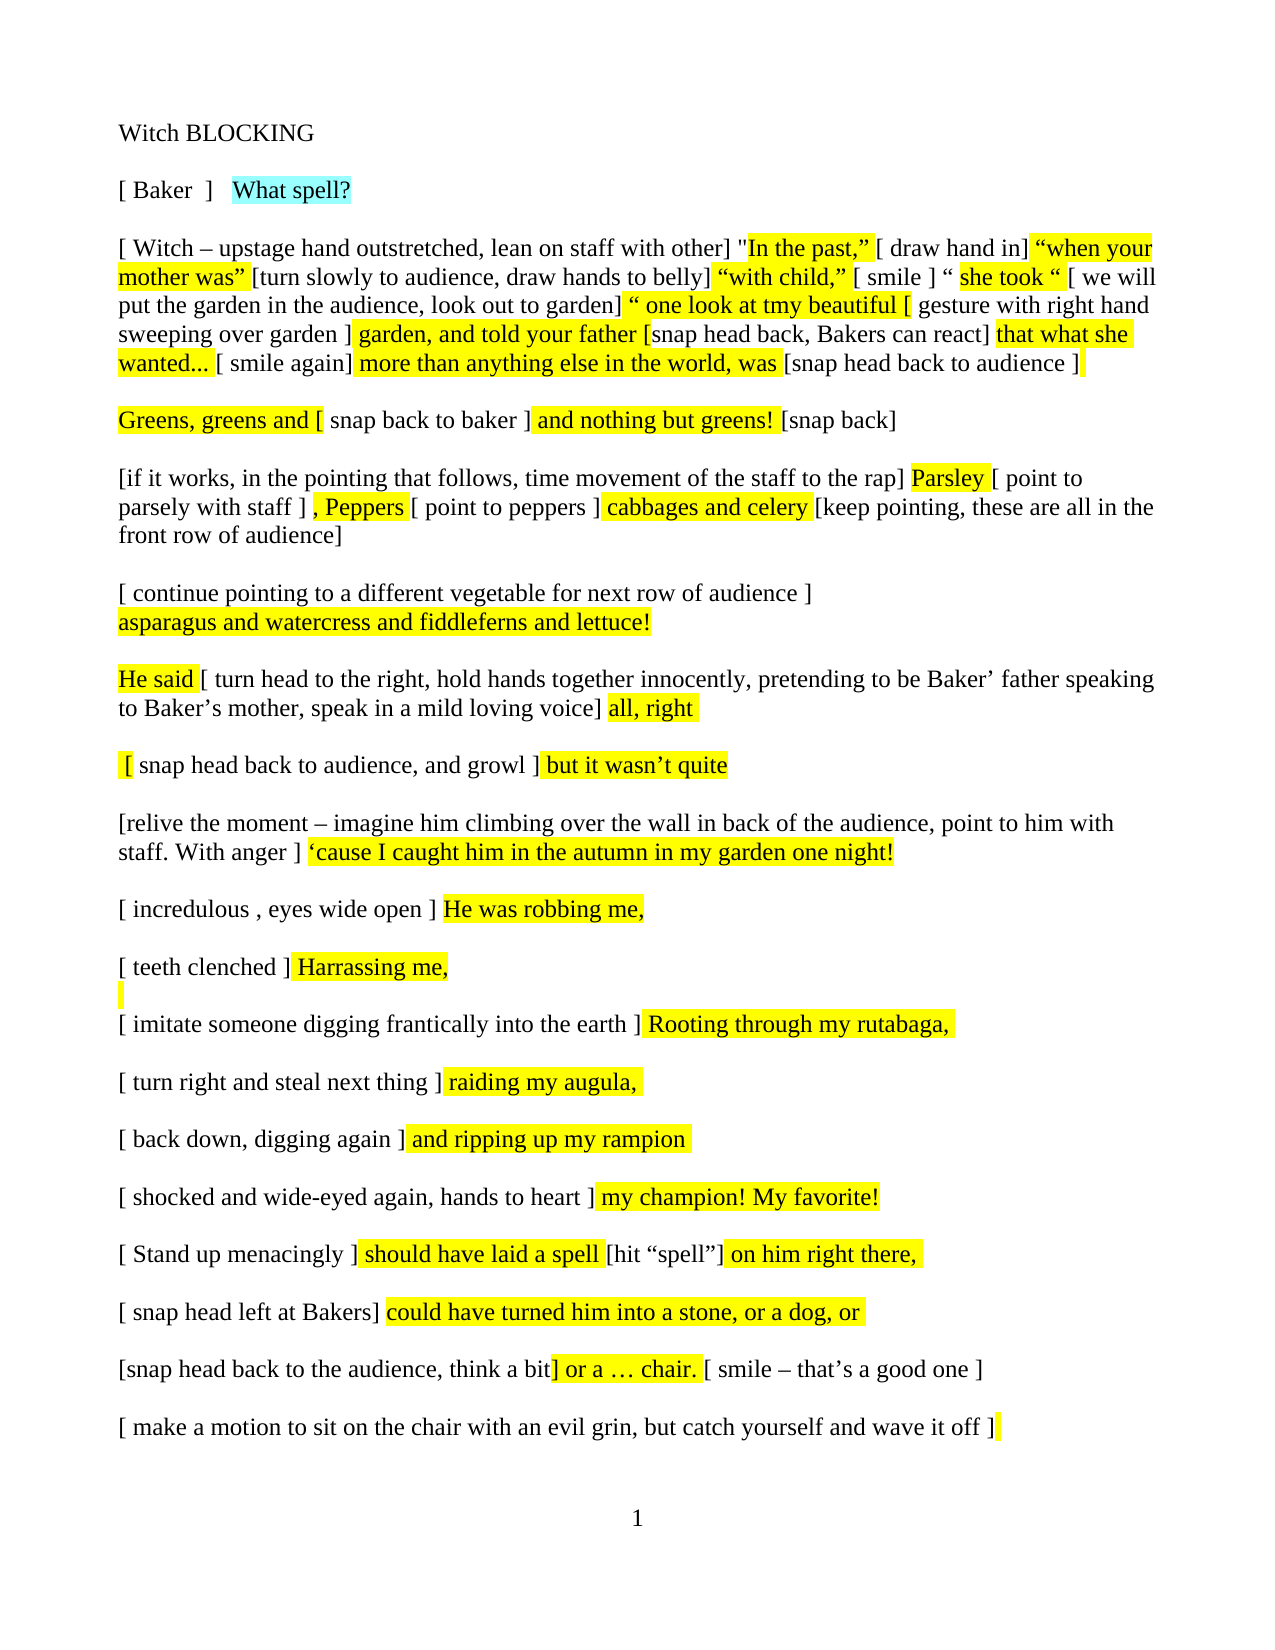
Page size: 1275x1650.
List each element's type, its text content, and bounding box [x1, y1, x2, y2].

text [ Witch – upstage hand outstretched, lean on staff with other] "In the past,” [ draw hand in] “when your mother was” [turn slowly to audience, draw hands to belly] “with child,” [ smile ] “ she took “ [ we will put the garden in the audience, look out to garden] “ one look at tmy beautiful [ gesture with right hand sweeping over garden ] garden, and told your father [snap head back, Bakers can react] that what she wanted... [ smile again] more than anything else in the world, was [snap head back to audience ] [118, 233, 1157, 377]
text [ continue pointing to a different vegetable for next row of audience ] [118, 578, 1157, 607]
text [ Stand up menacingly ] should have laid a spell [hit “spell”] on him right there, [118, 1239, 1157, 1268]
text [if it works, in the pointing that follows, time movement of the staff to the rap] Parsley [ point to parsely with staff ] , Peppers [ point to peppers ] cabbages and celery [keep pointing, these are all in the front row of audience] [118, 463, 1157, 549]
text [ back down, digging again ] and ripping up my rampion [118, 1124, 1157, 1153]
text [snap head back to the audience, think a bit] or a … chair. [ smile – that’s a good one ] [118, 1354, 1157, 1383]
text [ make a motion to sit on the chair with an evil grin, but catch yourself and wave it off ] [118, 1412, 1157, 1441]
text [ teeth clenched ] Harrassing me, [118, 952, 1157, 981]
text [ shocked and wide-eyed again, hands to heart ] my champion! My favorite! [118, 1182, 1157, 1211]
text Greens, greens and [ snap back to baker ] and nothing but greens! [snap back] [118, 406, 1157, 434]
text [ snap head back to audience, and growl ] but it wasn’t quite [118, 751, 1157, 779]
text [ incredulous , eyes wide open ] He was robbing me, [118, 894, 1157, 923]
text He said [ turn head to the right, hold hands together innocently, pretending to be Baker’ father speaking to Baker’s mother, speak in a mild loving voice] all, right [118, 664, 1157, 722]
text [ turn right and steal next thing ] raiding my augula, [118, 1067, 1157, 1096]
text [ Baker ] What spell? [118, 176, 1157, 204]
text [ snap head left at Bakers] could have turned him into a stone, or a dog, or [118, 1297, 1157, 1326]
text asparagus and watercress and fiddleferns and lettuce! [118, 607, 1157, 636]
text [ imitate someone digging frantically into the earth ] Rooting through my rutabaga, [118, 1009, 1157, 1038]
text [relive the moment – imagine him climbing over the wall in back of the audience, point to him with staff. With anger ] ‘cause I caught him in the autumn in my garden one night! [118, 808, 1157, 866]
text Witch BLOCKING [118, 118, 1157, 147]
